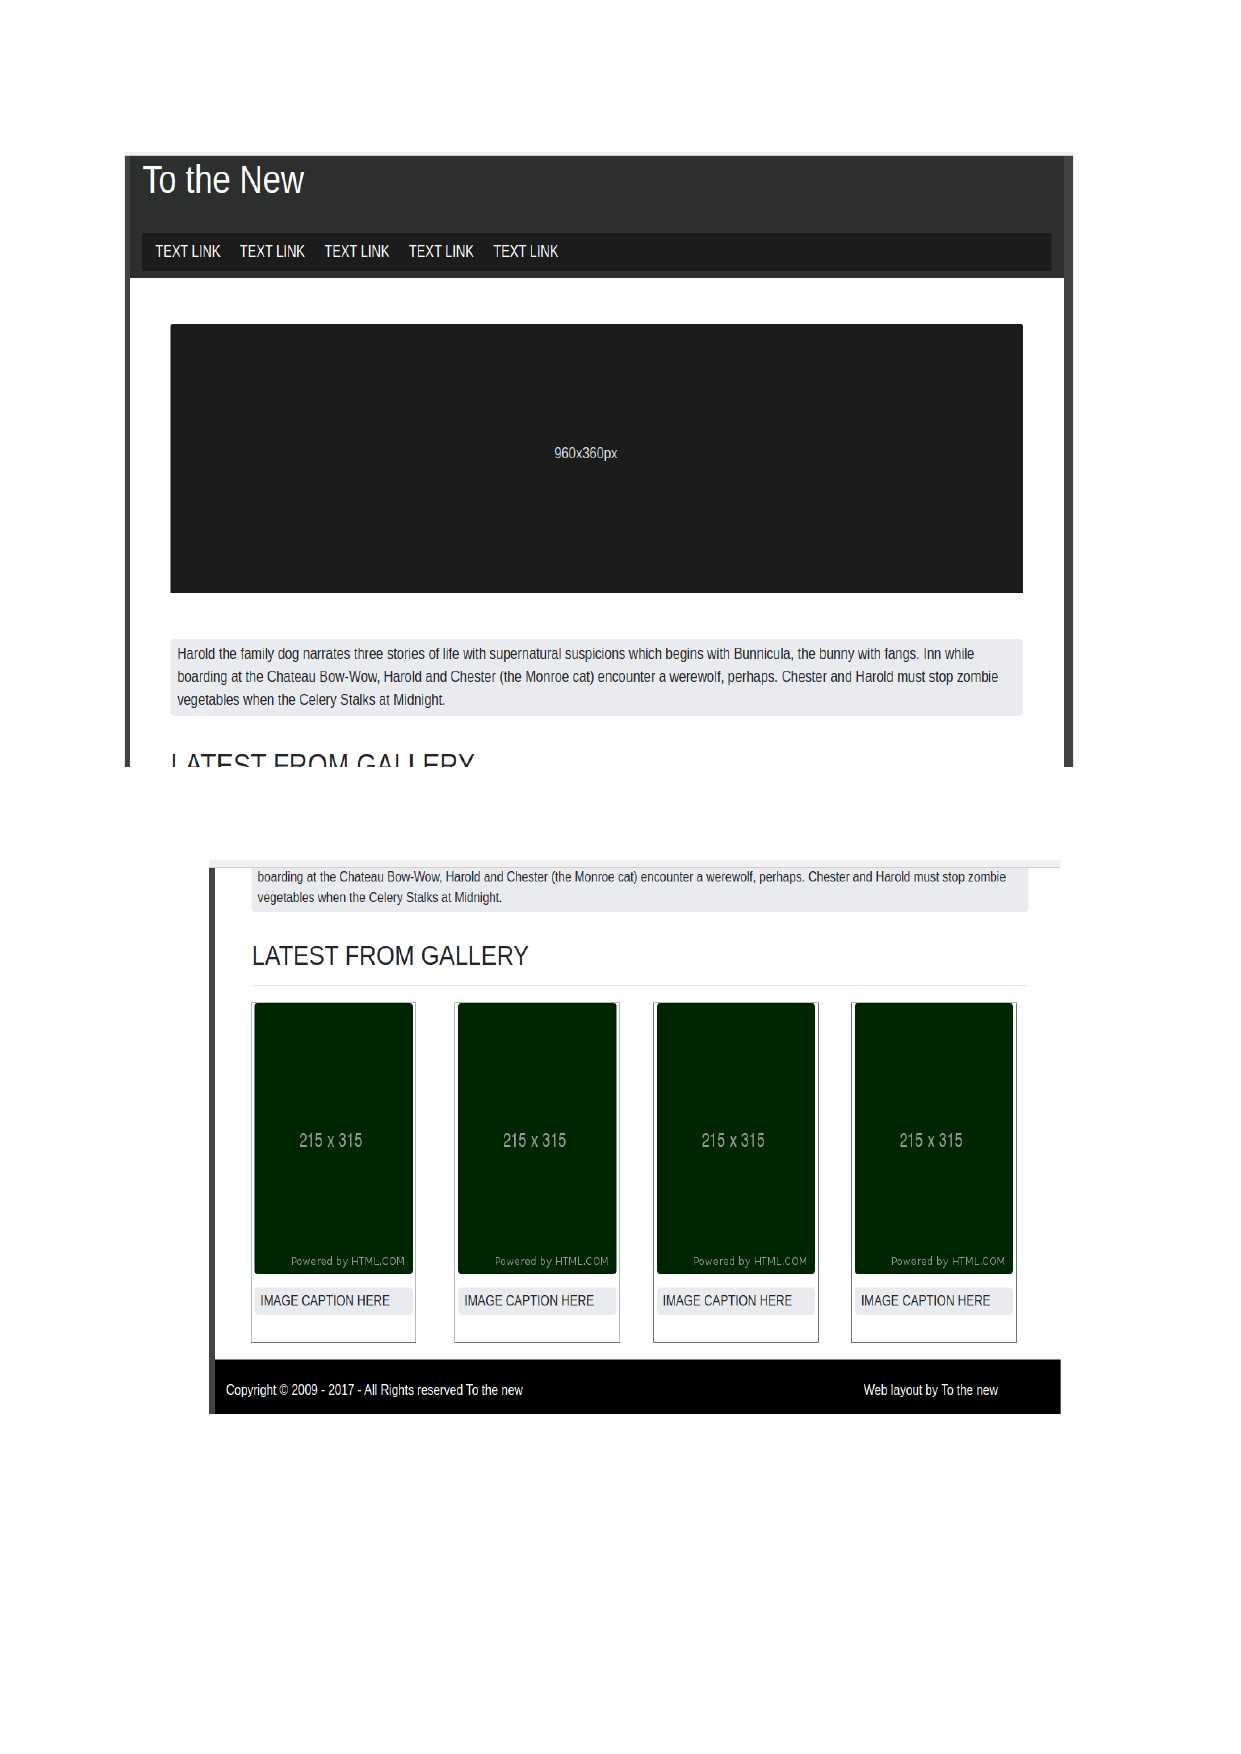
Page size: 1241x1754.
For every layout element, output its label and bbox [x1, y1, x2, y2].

picture [209, 860, 1061, 1414]
picture [124, 152, 1074, 767]
